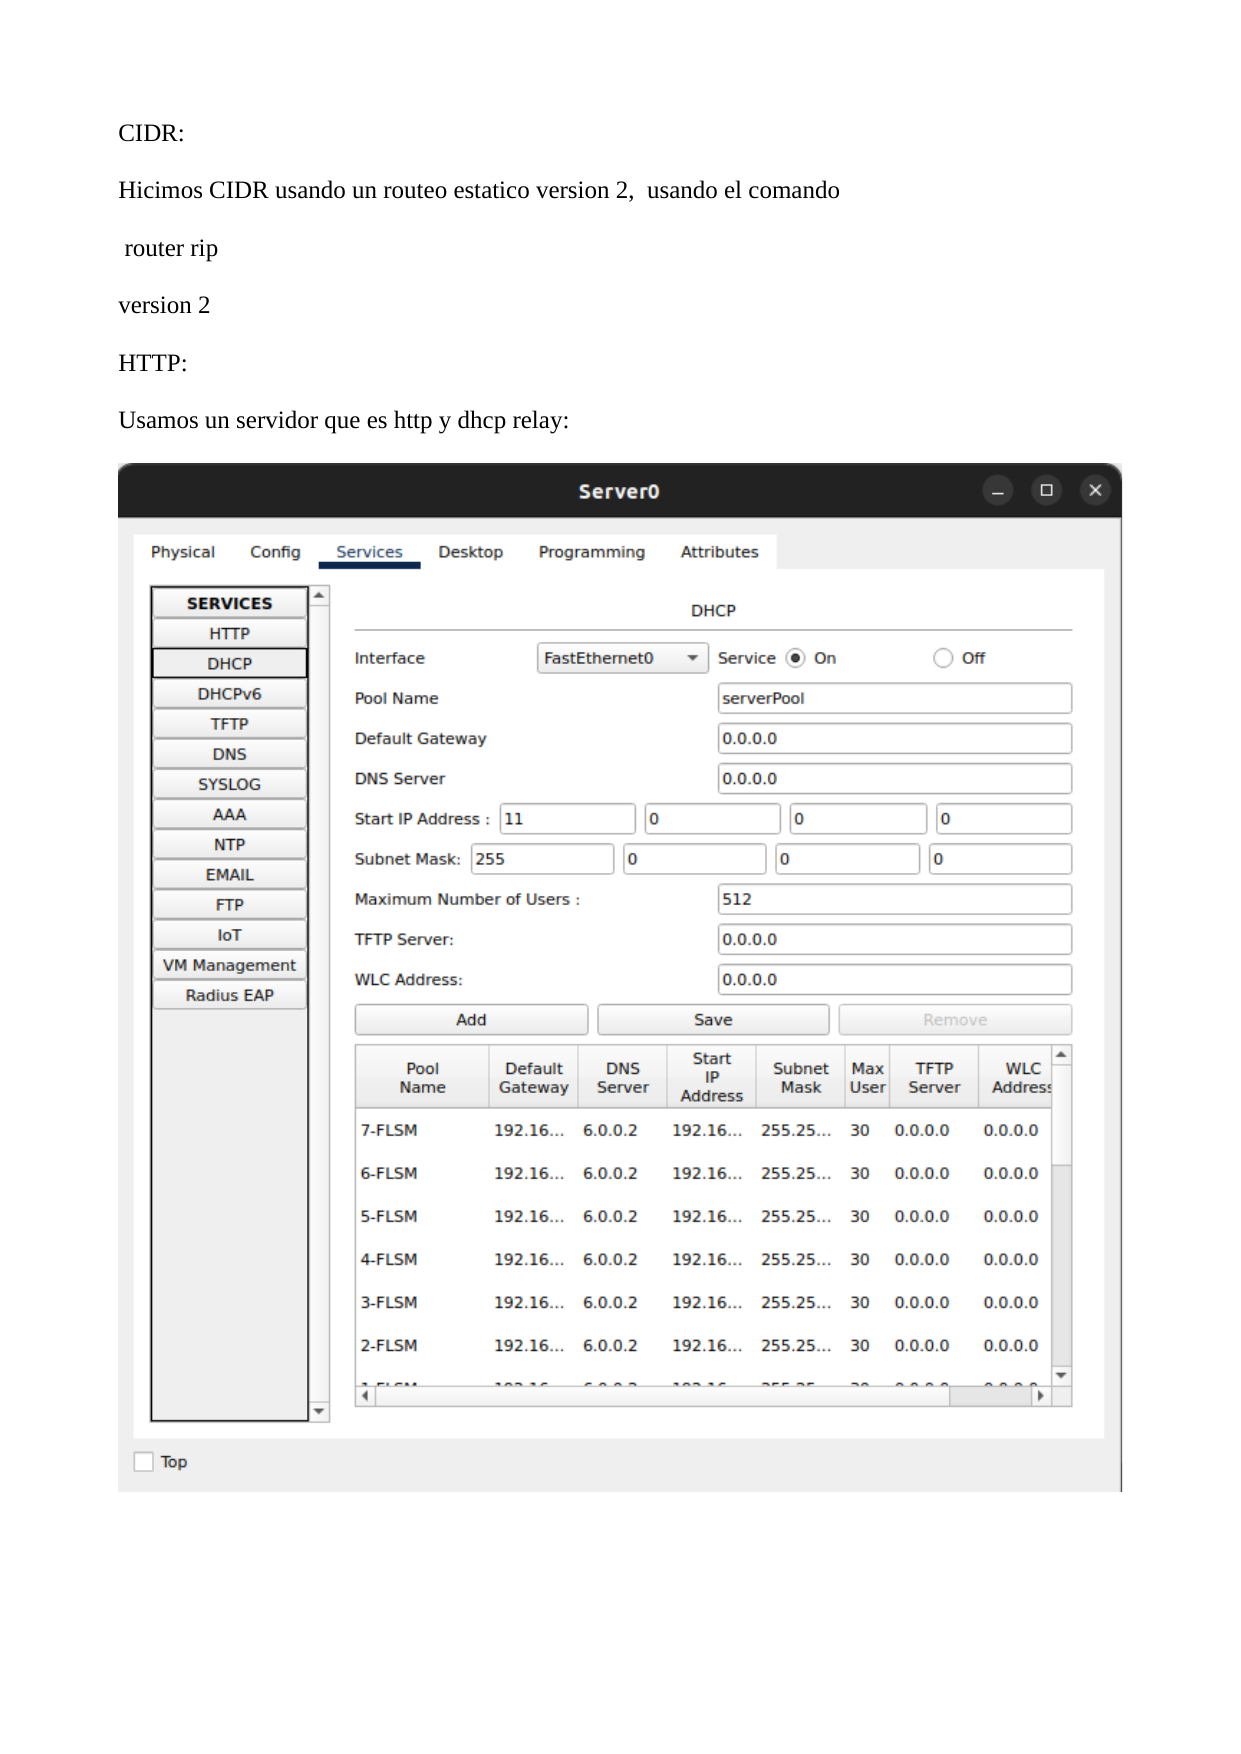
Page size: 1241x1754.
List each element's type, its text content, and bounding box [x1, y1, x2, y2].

text version 2 [118, 291, 1122, 319]
text Hicimos CIDR usando un routeo estatico version 2, usando el comando [118, 176, 1122, 204]
text Usamos un servidor que es http y dhcp relay: [118, 406, 1122, 434]
picture [118, 463, 1123, 1492]
text HTTP: [118, 348, 1122, 377]
text CIDR: [118, 118, 1122, 147]
text router rip [118, 233, 1122, 262]
